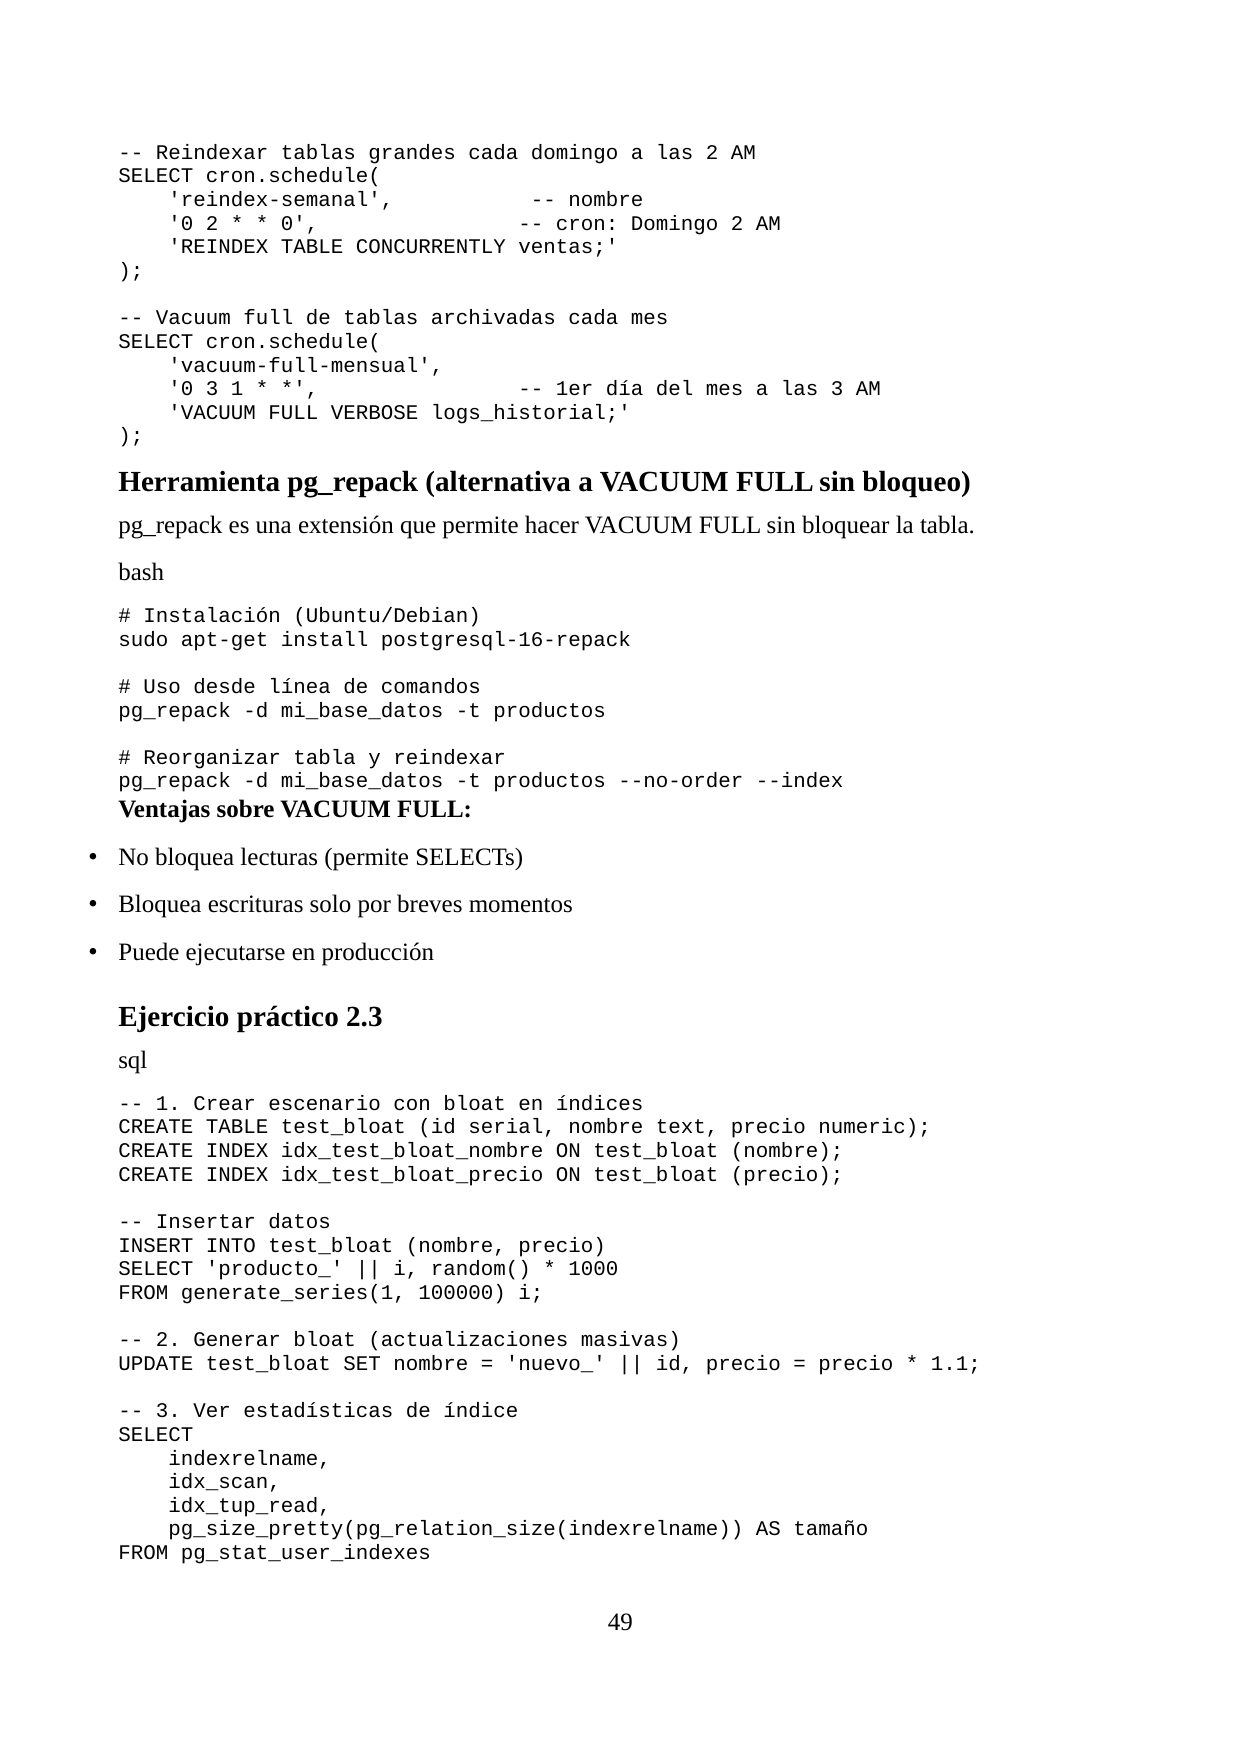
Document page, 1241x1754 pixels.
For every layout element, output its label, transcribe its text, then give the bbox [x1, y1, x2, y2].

text '0 2 * * 0', -- cron: Domingo 2 AM [118, 213, 1122, 236]
text idx_tup_read, [118, 1495, 1122, 1518]
text 'VACUUM FULL VERBOSE logs_historial;' [118, 402, 1122, 426]
list No bloquea lecturas (permite SELECTs) [118, 842, 1122, 871]
text bash [118, 557, 1122, 586]
text ); [118, 260, 1122, 284]
text -- Vacuum full de tablas archivadas cada mes [118, 307, 1122, 331]
text pg_repack es una extensión que permite hacer VACUUM FULL sin bloquear la tabla. [118, 510, 1122, 538]
text CREATE INDEX idx_test_bloat_nombre ON test_bloat (nombre); [118, 1140, 1122, 1164]
text pg_repack -d mi_base_datos -t productos --no-order --index [118, 771, 1122, 794]
subtitle Herramienta pg_repack (alternativa a VACUUM FULL sin bloqueo) [118, 464, 1122, 497]
text pg_repack -d mi_base_datos -t productos [118, 699, 1122, 723]
text -- 1. Crear escenario con bloat en índices [118, 1093, 1122, 1116]
text -- Reindexar tablas grandes cada domingo a las 2 AM [118, 142, 1122, 165]
list Bloquea escrituras solo por breves momentos [118, 889, 1122, 918]
text ); [118, 426, 1122, 449]
subtitle Ejercicio práctico 2.3 [118, 999, 1122, 1033]
text 'vacuum-full-mensual', [118, 354, 1122, 378]
text idx_scan, [118, 1471, 1122, 1495]
text SELECT cron.schedule( [118, 331, 1122, 354]
text # Uso desde línea de comandos [118, 676, 1122, 699]
text # Instalación (Ubuntu/Debian) [118, 605, 1122, 629]
text '0 3 1 * *', -- 1er día del mes a las 3 AM [118, 378, 1122, 402]
text 'REINDEX TABLE CONCURRENTLY ventas;' [118, 236, 1122, 260]
text CREATE TABLE test_bloat (id serial, nombre text, precio numeric); [118, 1116, 1122, 1140]
list Puede ejecutarse en producción [118, 937, 1122, 966]
text 'reindex-semanal', -- nombre [118, 189, 1122, 213]
text -- Insertar datos [118, 1211, 1122, 1235]
text Ventajas sobre VACUUM FULL: [118, 794, 1122, 823]
text CREATE INDEX idx_test_bloat_precio ON test_bloat (precio); [118, 1164, 1122, 1187]
text -- 2. Generar bloat (actualizaciones masivas) [118, 1329, 1122, 1353]
text SELECT cron.schedule( [118, 165, 1122, 189]
text indexrelname, [118, 1447, 1122, 1471]
text FROM pg_stat_user_indexes [118, 1542, 1122, 1566]
text pg_size_pretty(pg_relation_size(indexrelname)) AS tamaño [118, 1518, 1122, 1542]
text SELECT 'producto_' || i, random() * 1000 [118, 1258, 1122, 1282]
text FROM generate_series(1, 100000) i; [118, 1282, 1122, 1306]
text sudo apt-get install postgresql-16-repack [118, 629, 1122, 652]
text # Reorganizar tabla y reindexar [118, 747, 1122, 771]
text UPDATE test_bloat SET nombre = 'nuevo_' || id, precio = precio * 1.1; [118, 1353, 1122, 1377]
text sql [118, 1045, 1122, 1074]
text INSERT INTO test_bloat (nombre, precio) [118, 1235, 1122, 1258]
text SELECT [118, 1424, 1122, 1447]
text -- 3. Ver estadísticas de índice [118, 1400, 1122, 1424]
